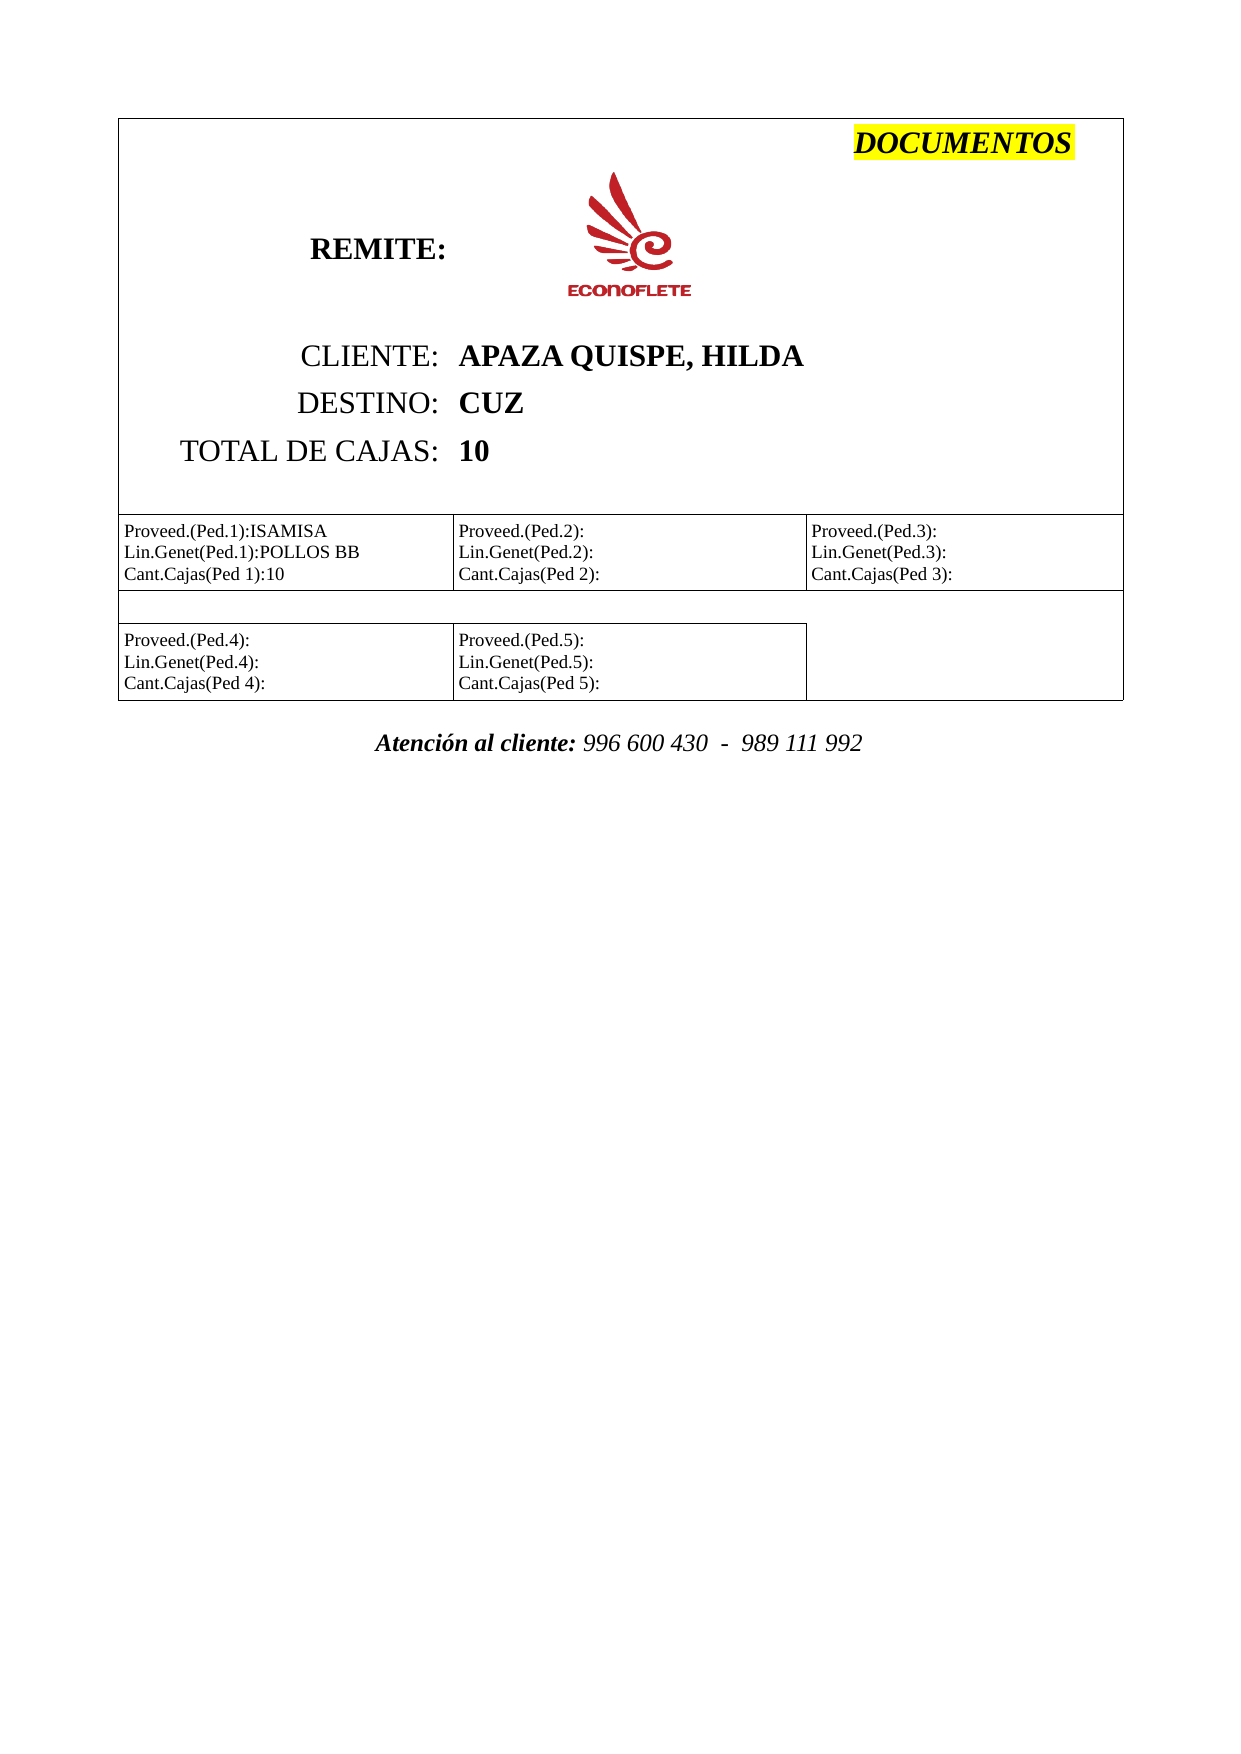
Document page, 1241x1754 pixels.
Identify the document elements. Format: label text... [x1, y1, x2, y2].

table_cell CLIENTE: [119, 332, 453, 379]
table_header [453, 119, 806, 166]
table_header DOCUMENTOS [806, 119, 1123, 166]
table_cell [453, 166, 806, 332]
table_cell Proveed.(Ped.3): Lin.Genet(Ped.3): Cant.Cajas(Ped 3): [807, 515, 1123, 590]
table_cell DESTINO: [119, 379, 453, 426]
table_cell [453, 591, 806, 623]
table_cell Proveed.(Ped.5): Lin.Genet(Ped.5): Cant.Cajas(Ped 5): [454, 624, 806, 699]
table_header [119, 119, 453, 166]
table_cell APAZA QUISPE, HILDA [453, 332, 1123, 379]
text Atención al cliente: 996 600 430 - 989 111 992 [118, 728, 1122, 757]
table_cell [119, 591, 453, 623]
table_cell REMITE: [119, 166, 453, 332]
table_cell [806, 591, 1123, 623]
table_cell TOTAL DE CAJAS: [119, 426, 453, 474]
table_cell [119, 474, 453, 514]
table_cell 10 [453, 426, 1123, 474]
table_cell [453, 474, 806, 514]
table_cell [806, 379, 1123, 426]
table_cell CUZ [453, 379, 806, 426]
table_cell Proveed.(Ped.4): Lin.Genet(Ped.4): Cant.Cajas(Ped 4): [119, 624, 453, 699]
table_cell [807, 623, 1123, 699]
table_cell [806, 474, 1123, 514]
table_cell Proveed.(Ped.1):ISAMISA Lin.Genet(Ped.1):POLLOS BB Cant.Cajas(Ped 1):10 [119, 515, 453, 590]
picture [552, 171, 707, 297]
table_cell Proveed.(Ped.2): Lin.Genet(Ped.2): Cant.Cajas(Ped 2): [454, 515, 806, 590]
table_cell [806, 166, 1123, 332]
